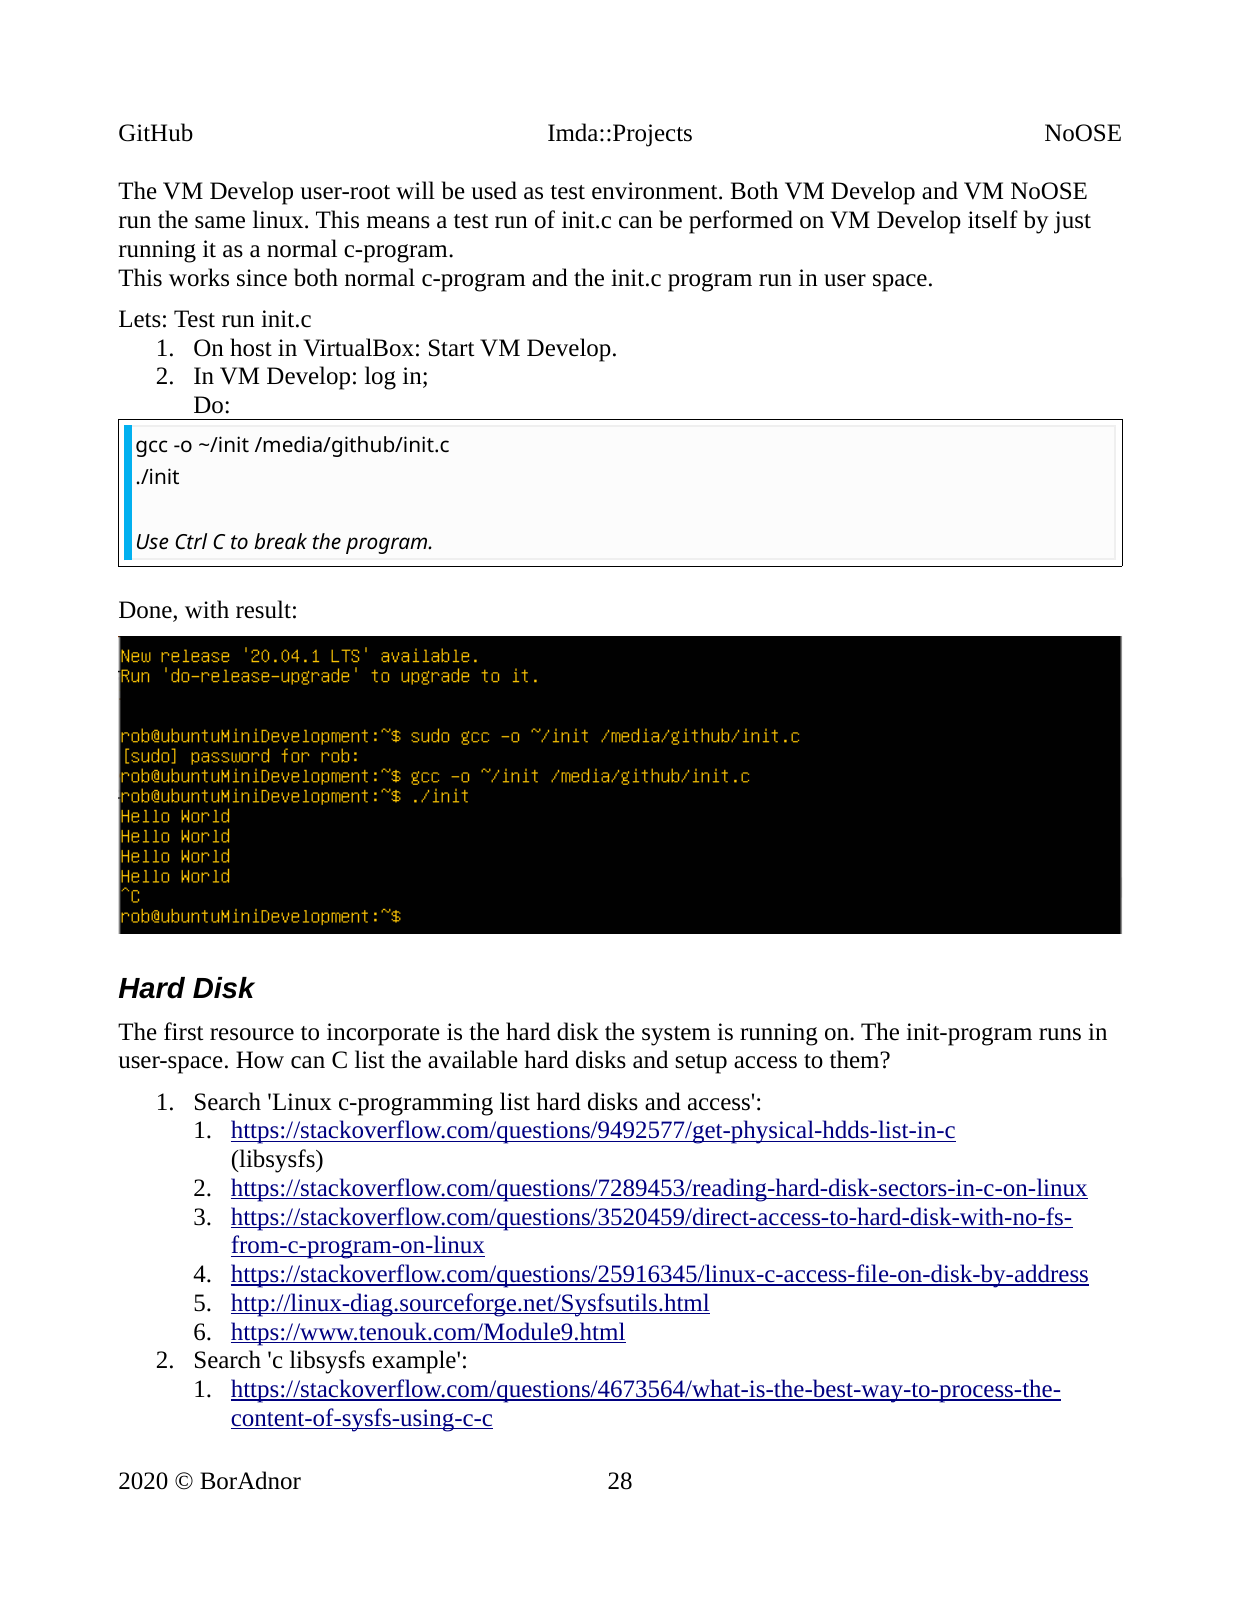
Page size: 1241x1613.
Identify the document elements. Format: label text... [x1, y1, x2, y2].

list https://www.tenouk.com/Module9.html [193, 1317, 1122, 1346]
list https://stackoverflow.com/questions/4673564/what-is-the-best-way-to-process-the-content-of-sysfs-using-c-c [193, 1374, 1122, 1432]
table_header gcc -o ~/init /media/github/init.c ./init Use Ctrl C to break the program. [119, 420, 1122, 566]
text Lets: Test run init.c [118, 304, 1122, 333]
text Done, with result: [118, 595, 1122, 624]
list (libsysfs) [193, 1144, 1122, 1173]
text The first resource to incorporate is the hard disk the system is running on. The init-program runs in user-space. How can C list the available hard disks and setup access to them? [118, 1017, 1122, 1074]
list Search 'Linux c-programming list hard disks and access': [156, 1087, 1122, 1116]
list http://linux-diag.sourceforge.net/Sysfsutils.html [193, 1288, 1122, 1317]
subtitle Hard Disk [118, 971, 1122, 1004]
list On host in VirtualBox: Start VM Develop. [156, 333, 1122, 361]
list https://stackoverflow.com/questions/9492577/get-physical-hdds-list-in-c [193, 1116, 1122, 1144]
list https://stackoverflow.com/questions/3520459/direct-access-to-hard-disk-with-no-fs-from-c-program-on-linux [193, 1202, 1122, 1259]
list https://stackoverflow.com/questions/7289453/reading-hard-disk-sectors-in-c-on-linux [193, 1173, 1122, 1202]
list https://stackoverflow.com/questions/25916345/linux-c-access-file-on-disk-by-address [193, 1259, 1122, 1288]
text The VM Develop user-root will be used as test environment. Both VM Develop and VM NoOSE run the same linux. This means a test run of init.c can be performed on VM Develop itself by just running it as a normal c-program. This works since both normal c-program and the init.c program run in user space. [118, 176, 1122, 291]
list Search 'c libsysfs example': [156, 1346, 1122, 1374]
picture [118, 636, 1123, 934]
list In VM Develop: log in; Do: [156, 361, 1122, 419]
